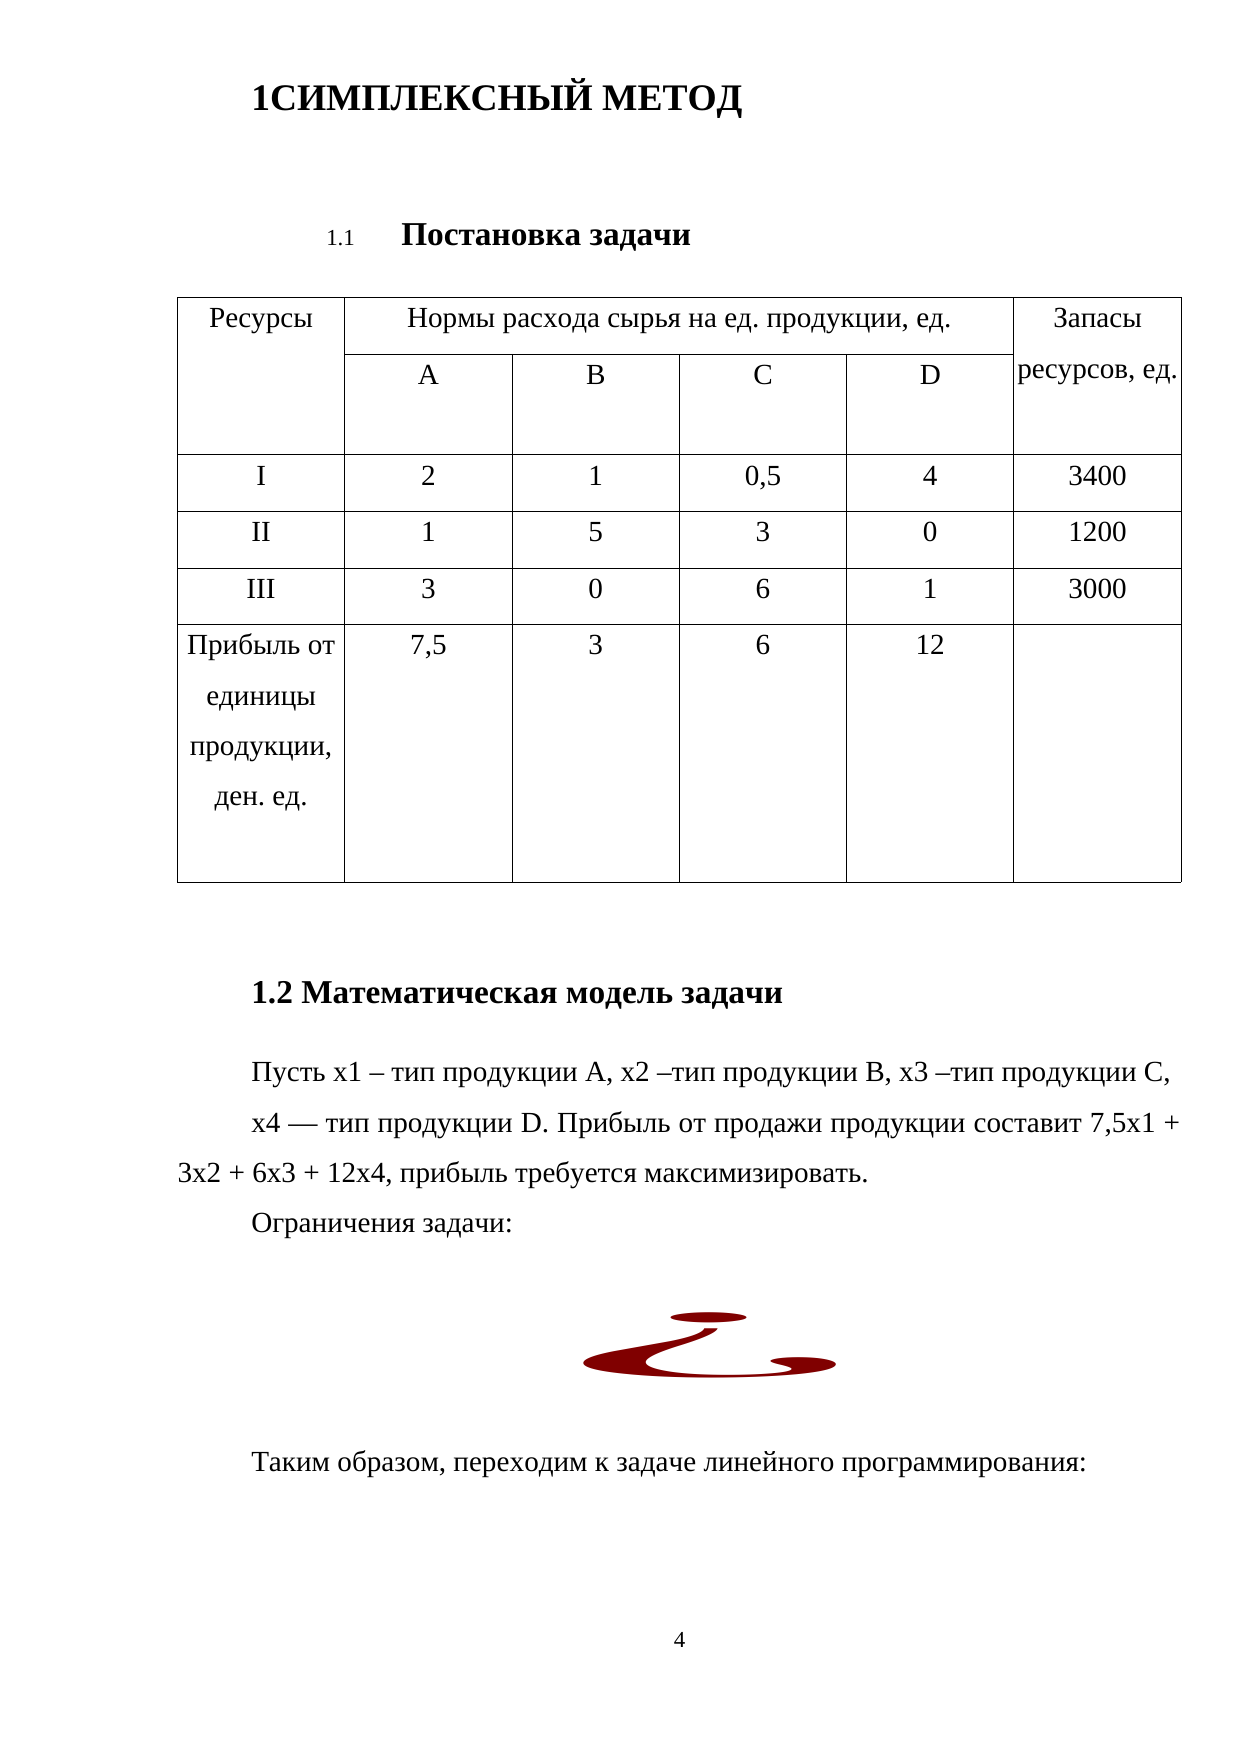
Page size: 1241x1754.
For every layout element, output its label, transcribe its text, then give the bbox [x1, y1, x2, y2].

table_cell 1 [345, 512, 512, 567]
text Ограничения задачи: [177, 1205, 1181, 1239]
subtitle 1.2 Математическая модель задачи [177, 972, 1181, 1010]
table_cell 4 [847, 455, 1013, 511]
table_cell C [680, 355, 846, 454]
table_cell Прибыль от единицы продукции, ден. ед. [178, 625, 344, 882]
table_header Нормы расхода сырья на ед. продукции, ед. [345, 298, 1013, 354]
table_cell 0,5 [680, 455, 846, 511]
table_cell II [178, 512, 344, 567]
table_cell 1 [847, 569, 1013, 624]
table_cell A [345, 355, 512, 454]
text Пусть х1 – тип продукции А, х2 –тип продукции В, х3 –тип продукции С, [177, 1054, 1181, 1088]
list Постановка задачи [326, 215, 1181, 253]
table_cell 6 [680, 625, 846, 882]
table_cell 5 [513, 512, 679, 567]
table_cell [1014, 625, 1181, 882]
table_cell 0 [513, 569, 679, 624]
table_cell 2 [345, 455, 512, 511]
table_cell 3400 [1014, 455, 1181, 511]
table_cell 3000 [1014, 569, 1181, 624]
table_cell III [178, 569, 344, 624]
table_header Ресурсы [178, 298, 344, 454]
table_cell 3 [513, 625, 679, 882]
table_cell 3 [345, 569, 512, 624]
table_cell 1 [513, 455, 679, 511]
table_cell 3 [680, 512, 846, 567]
text x4 — тип продукции D. Прибыль от продажи продукции составит 7,5x1 + 3x2 + 6x3 + 12x4, прибыль требуется максимизировать. [177, 1105, 1181, 1188]
table_cell 12 [847, 625, 1013, 882]
text Таким образом, переходим к задаче линейного программирования: [177, 1444, 1181, 1478]
table_cell 6 [680, 569, 846, 624]
table_cell 7,5 [345, 625, 512, 882]
table_cell D [847, 355, 1013, 454]
subtitle 1СИМПЛЕКСНЫЙ МЕТОД [251, 75, 1181, 118]
table_cell B [513, 355, 679, 454]
table_cell 0 [847, 512, 1013, 567]
table_cell I [178, 455, 344, 511]
table_cell 1200 [1014, 512, 1181, 567]
table_header Запасы ресурсов, ед. [1014, 298, 1181, 454]
